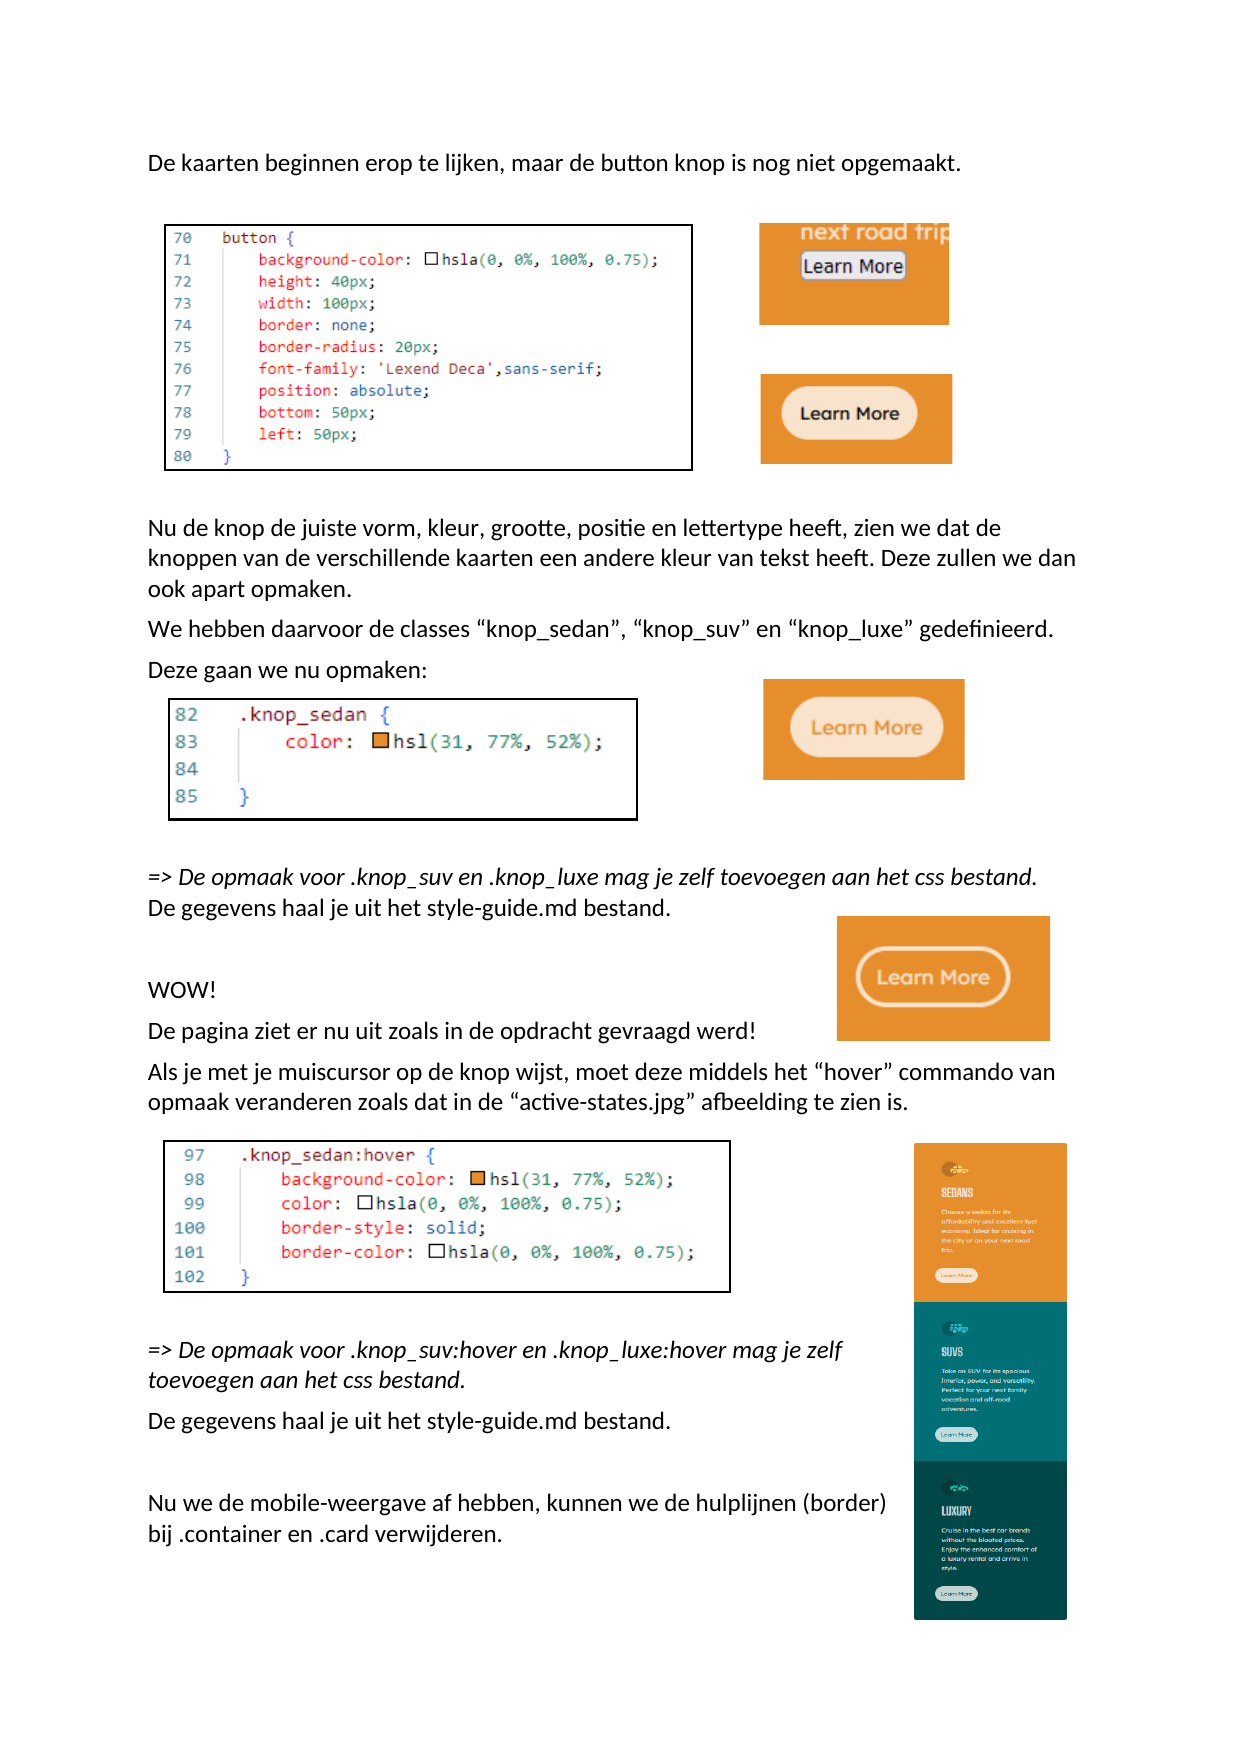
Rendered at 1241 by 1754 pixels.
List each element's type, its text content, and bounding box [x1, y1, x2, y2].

picture [836, 916, 1051, 1041]
text WOW! [148, 974, 835, 1004]
picture [763, 679, 965, 780]
text Nu de knop de juiste vorm, kleur, grootte, positie en lettertype heeft, zien we dat de knoppen van de verschillende kaarten een andere kleur van tekst heeft. Deze zullen we dan ook apart opmaken. [148, 512, 1093, 603]
text De gegevens haal je uit het style-guide.md bestand. [148, 1405, 899, 1436]
text Nu we de mobile-weergave af hebben, kunnen we de hulplijnen (border) bij .container en .card verwijderen. [148, 1487, 899, 1548]
text De kaarten beginnen erop te lijken, maar de button knop is nog niet opgemaakt. [148, 148, 1093, 178]
picture [901, 1126, 1081, 1635]
text => De opmaak voor .knop_suv:hover en .knop_luxe:hover mag je zelf toevoegen aan het css bestand. [148, 1334, 899, 1395]
text Als je met je muiscursor op de knop wijst, moet deze middels het “hover” commando van opmaak veranderen zoals dat in de “active-states.jpg” afbeelding te zien is. [148, 1056, 1093, 1636]
text We hebben daarvoor de classes “knop_sedan”, “knop_suv” en “knop_luxe” gedefinieerd. [148, 614, 1093, 644]
text [1052, 974, 1093, 1004]
text => De opmaak voor .knop_suv en .knop_luxe mag je zelf toevoegen aan het css bestand. De gegevens haal je uit het style-guide.md bestand. [148, 861, 1093, 1042]
picture [759, 223, 950, 325]
text Deze gaan we nu opmaken: [148, 654, 1093, 781]
picture [760, 374, 953, 464]
picture [171, 701, 635, 817]
text De pagina ziet er nu uit zoals in de opdracht gevraagd werd! [148, 1015, 1093, 1045]
picture [166, 1143, 728, 1290]
picture [167, 227, 690, 467]
